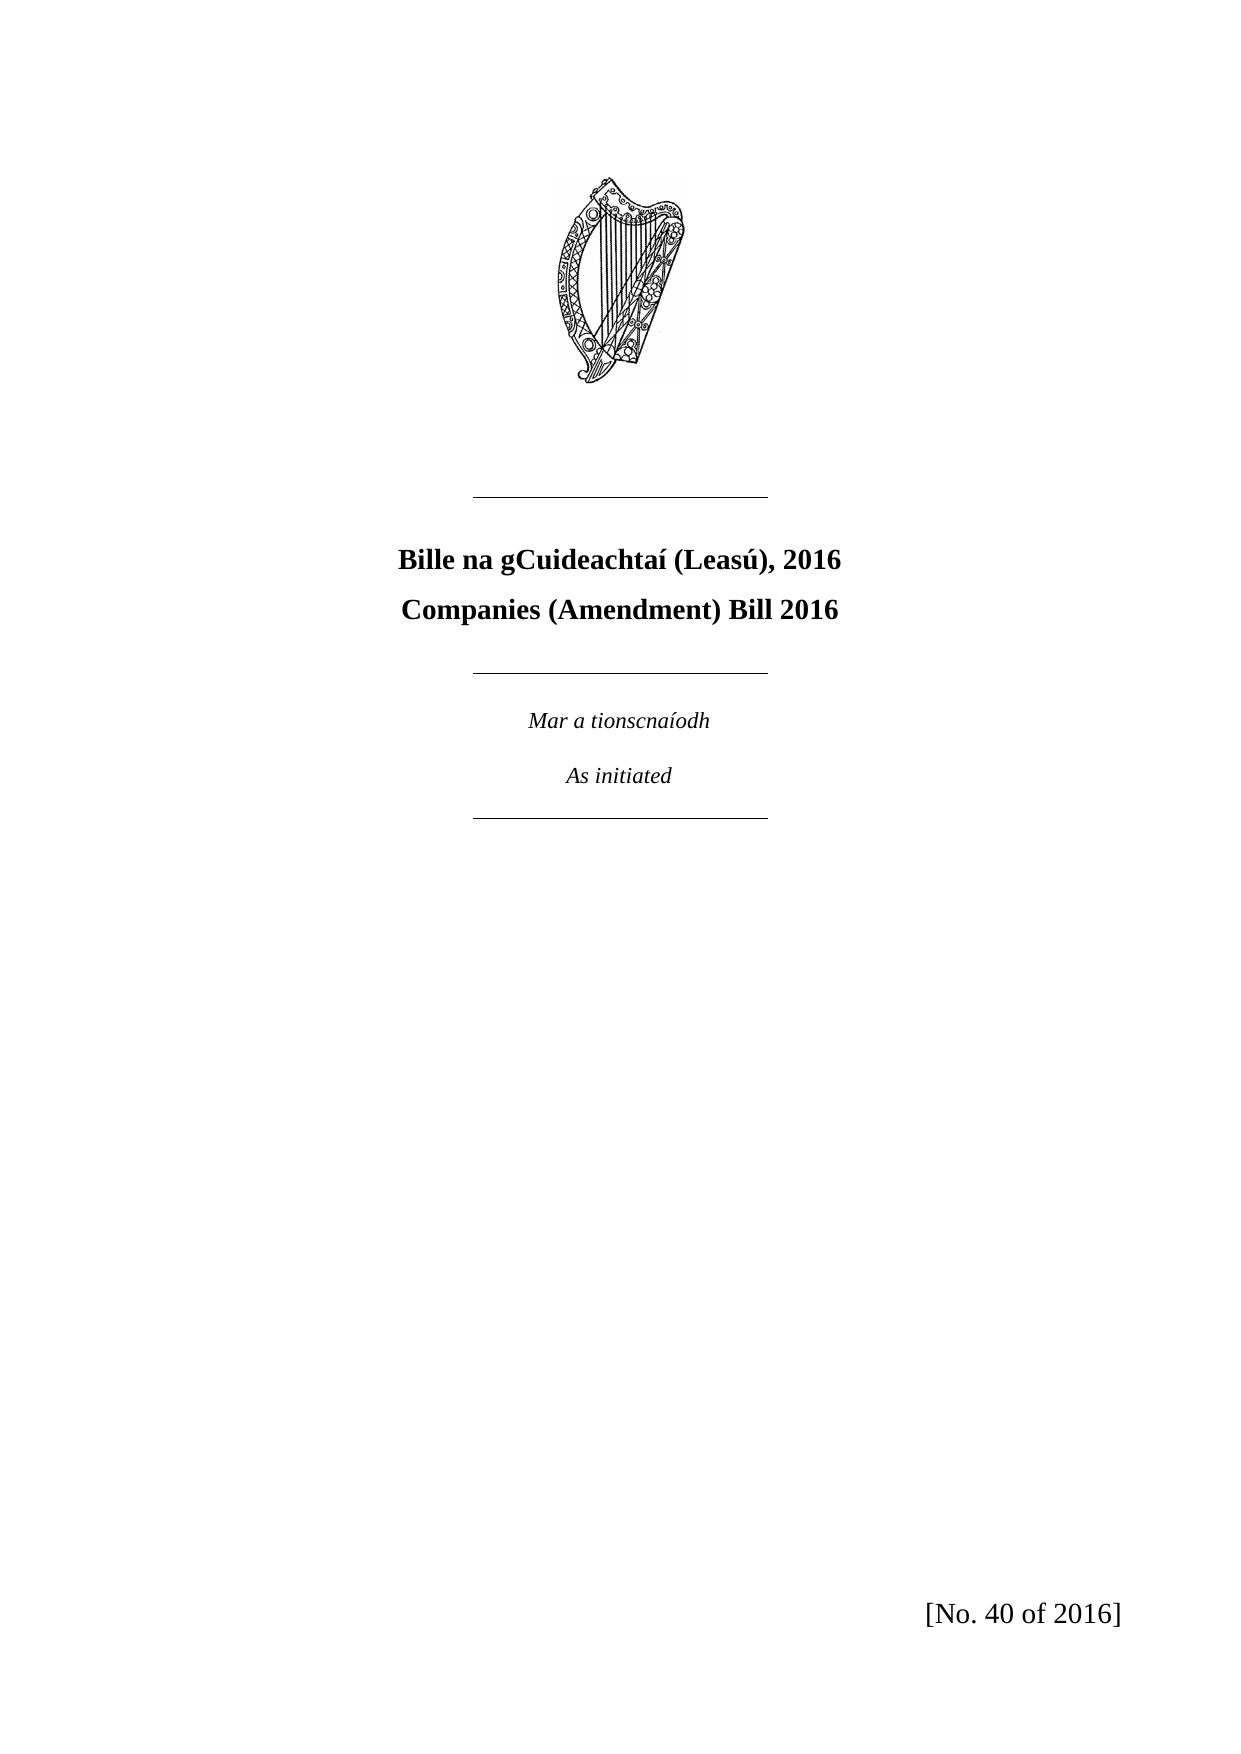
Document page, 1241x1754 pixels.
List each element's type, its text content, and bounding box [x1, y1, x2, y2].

picture [220, 169, 1021, 391]
title Bille na gCuideachtaí (Leasú), 2016 [118, 544, 1122, 576]
title Companies (Amendment) Bill 2016 [118, 594, 1122, 626]
text As initiated [118, 763, 1122, 789]
text Mar a tionscnaíodh [118, 708, 1122, 734]
